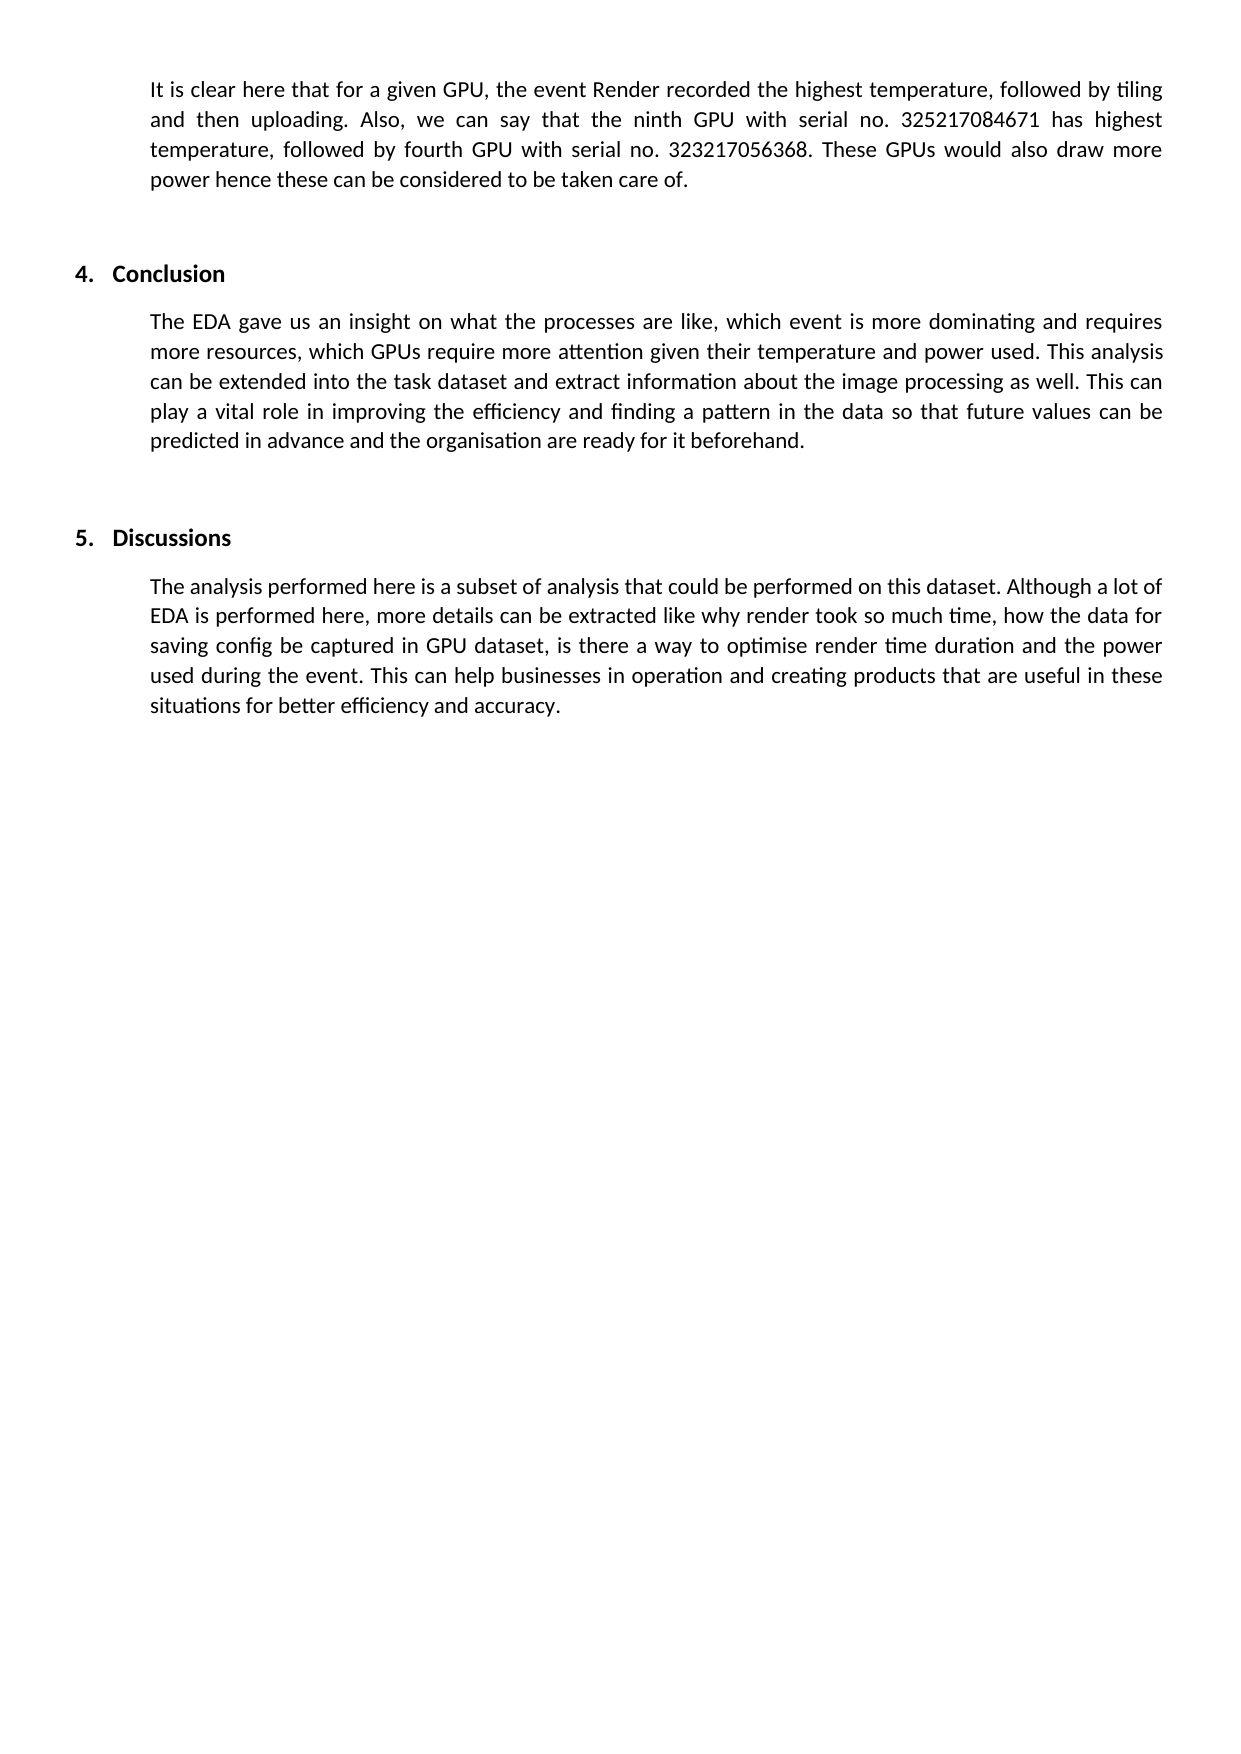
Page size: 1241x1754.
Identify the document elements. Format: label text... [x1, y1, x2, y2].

list Conclusion [75, 258, 1165, 288]
list The EDA gave us an insight on what the processes are like, which event is more dominating and requires more resources, which GPUs require more attention given their temperature and power used. This analysis can be extended into the task dataset and extract information about the image processing as well. This can play a vital role in improving the efficiency and finding a pattern in the data so that future values can be predicted in advance and the organisation are ready for it beforehand. [150, 307, 1165, 455]
list The analysis performed here is a subset of analysis that could be performed on this dataset. Although a lot of EDA is performed here, more details can be extracted like why render took so much time, how the data for saving config be captured in GPU dataset, is there a way to optimise render time duration and the power used during the event. This can help businesses in operation and creating products that are useful in these situations for better efficiency and accuracy. [150, 572, 1165, 719]
list Discussions [75, 522, 1165, 553]
list It is clear here that for a given GPU, the event Render recorded the highest temperature, followed by tiling and then uploading. Also, we can say that the ninth GPU with serial no. 325217084671 has highest temperature, followed by fourth GPU with serial no. 323217056368. These GPUs would also draw more power hence these can be considered to be taken care of. [150, 75, 1165, 193]
